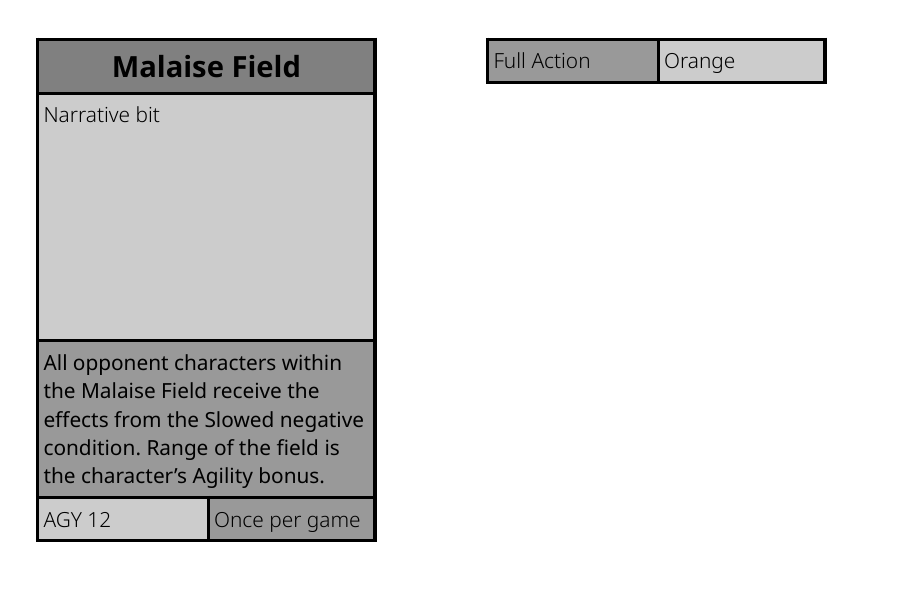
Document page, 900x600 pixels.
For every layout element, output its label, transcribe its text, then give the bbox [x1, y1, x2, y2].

table_cell Orange [660, 41, 823, 81]
table_cell All opponent characters within the Malaise Field receive the effects from the Slowed negative condition. Range of the field is the character’s Agility bonus. [39, 342, 373, 496]
table_cell Once per game [210, 499, 373, 539]
table_cell AGY 12 [39, 499, 207, 539]
table_cell Narrative bit [39, 95, 373, 339]
table_cell Full Action [489, 41, 657, 81]
table_header Malaise Field [39, 41, 373, 92]
